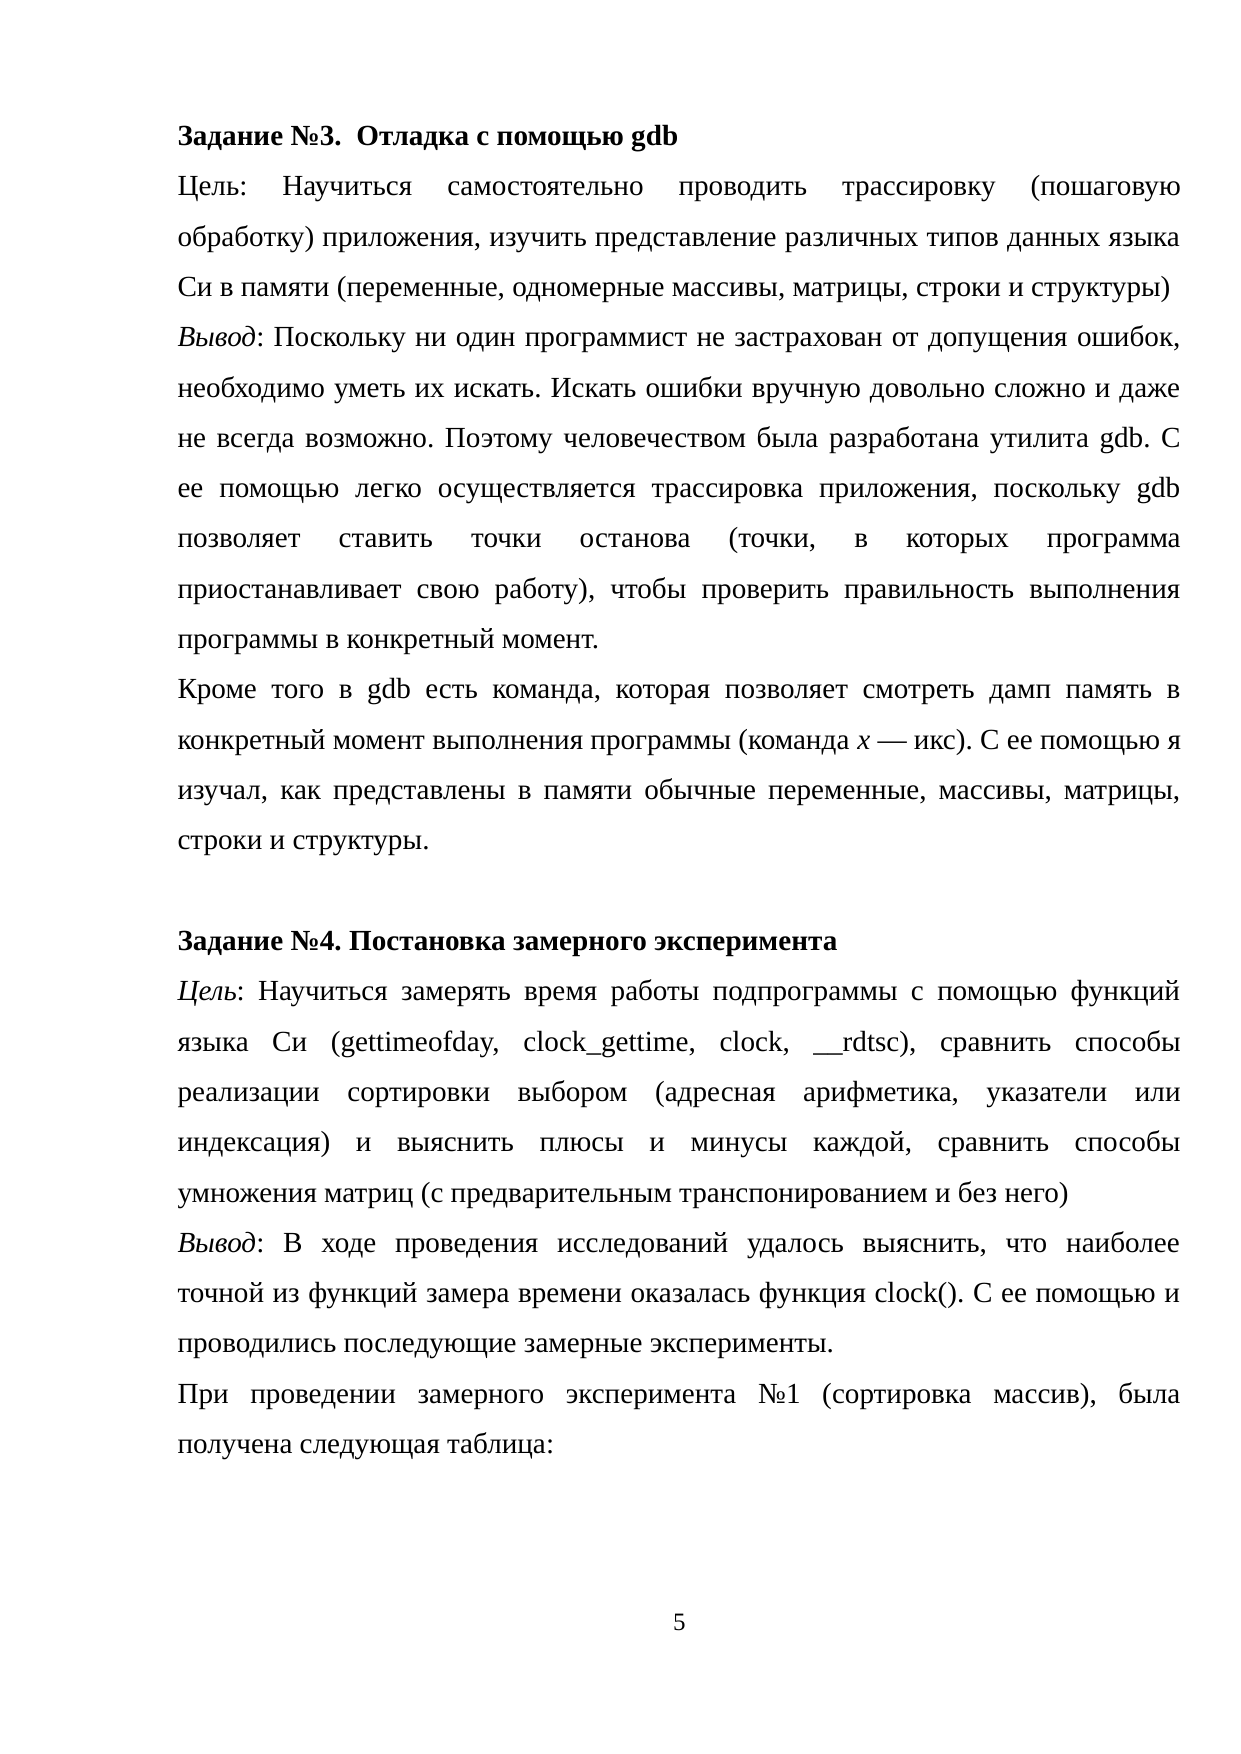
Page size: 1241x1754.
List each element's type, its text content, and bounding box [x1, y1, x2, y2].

text При проведении замерного эксперимента №1 (сортировка массив), была получена следующая таблица: [177, 1376, 1181, 1460]
text Вывод: Поскольку ни один программист не застрахован от допущения ошибок, необходимо уметь их искать. Искать ошибки вручную довольно сложно и даже не всегда возможно. Поэтому человечеством была разработана утилита gdb. С ее помощью легко осуществляется трассировка приложения, поскольку gdb позволяет ставить точки останова (точки, в которых программа приостанавливает свою работу), чтобы проверить правильность выполнения программы в конкретный момент. [177, 319, 1181, 655]
text Задание №3. Отладка с помощью gdb [177, 118, 1181, 152]
text Кроме того в gdb есть команда, которая позволяет смотреть дамп память в конкретный момент выполнения программы (команда x — икс). С ее помощью я изучал, как представлены в памяти обычные переменные, массивы, матрицы, строки и структуры. [177, 672, 1181, 856]
text Цель: Научиться самостоятельно проводить трассировку (пошаговую обработку) приложения, изучить представление различных типов данных языка Си в памяти (переменные, одномерные массивы, матрицы, строки и структуры) [177, 168, 1181, 303]
text Задание №4. Постановка замерного эксперимента [177, 923, 1181, 957]
text Цель: Научиться замерять время работы подпрограммы с помощью функций языка Си (gettimeofday, clock_gettime, clock, __rdtsc), сравнить способы реализации сортировки выбором (адресная арифметика, указатели или индексация) и выяснить плюсы и минусы каждой, сравнить способы умножения матриц (с предварительным транспонированием и без него) [177, 973, 1181, 1208]
text Вывод: В ходе проведения исследований удалось выяснить, что наиболее точной из функций замера времени оказалась функция clock(). С ее помощью и проводились последующие замерные эксперименты. [177, 1225, 1181, 1359]
